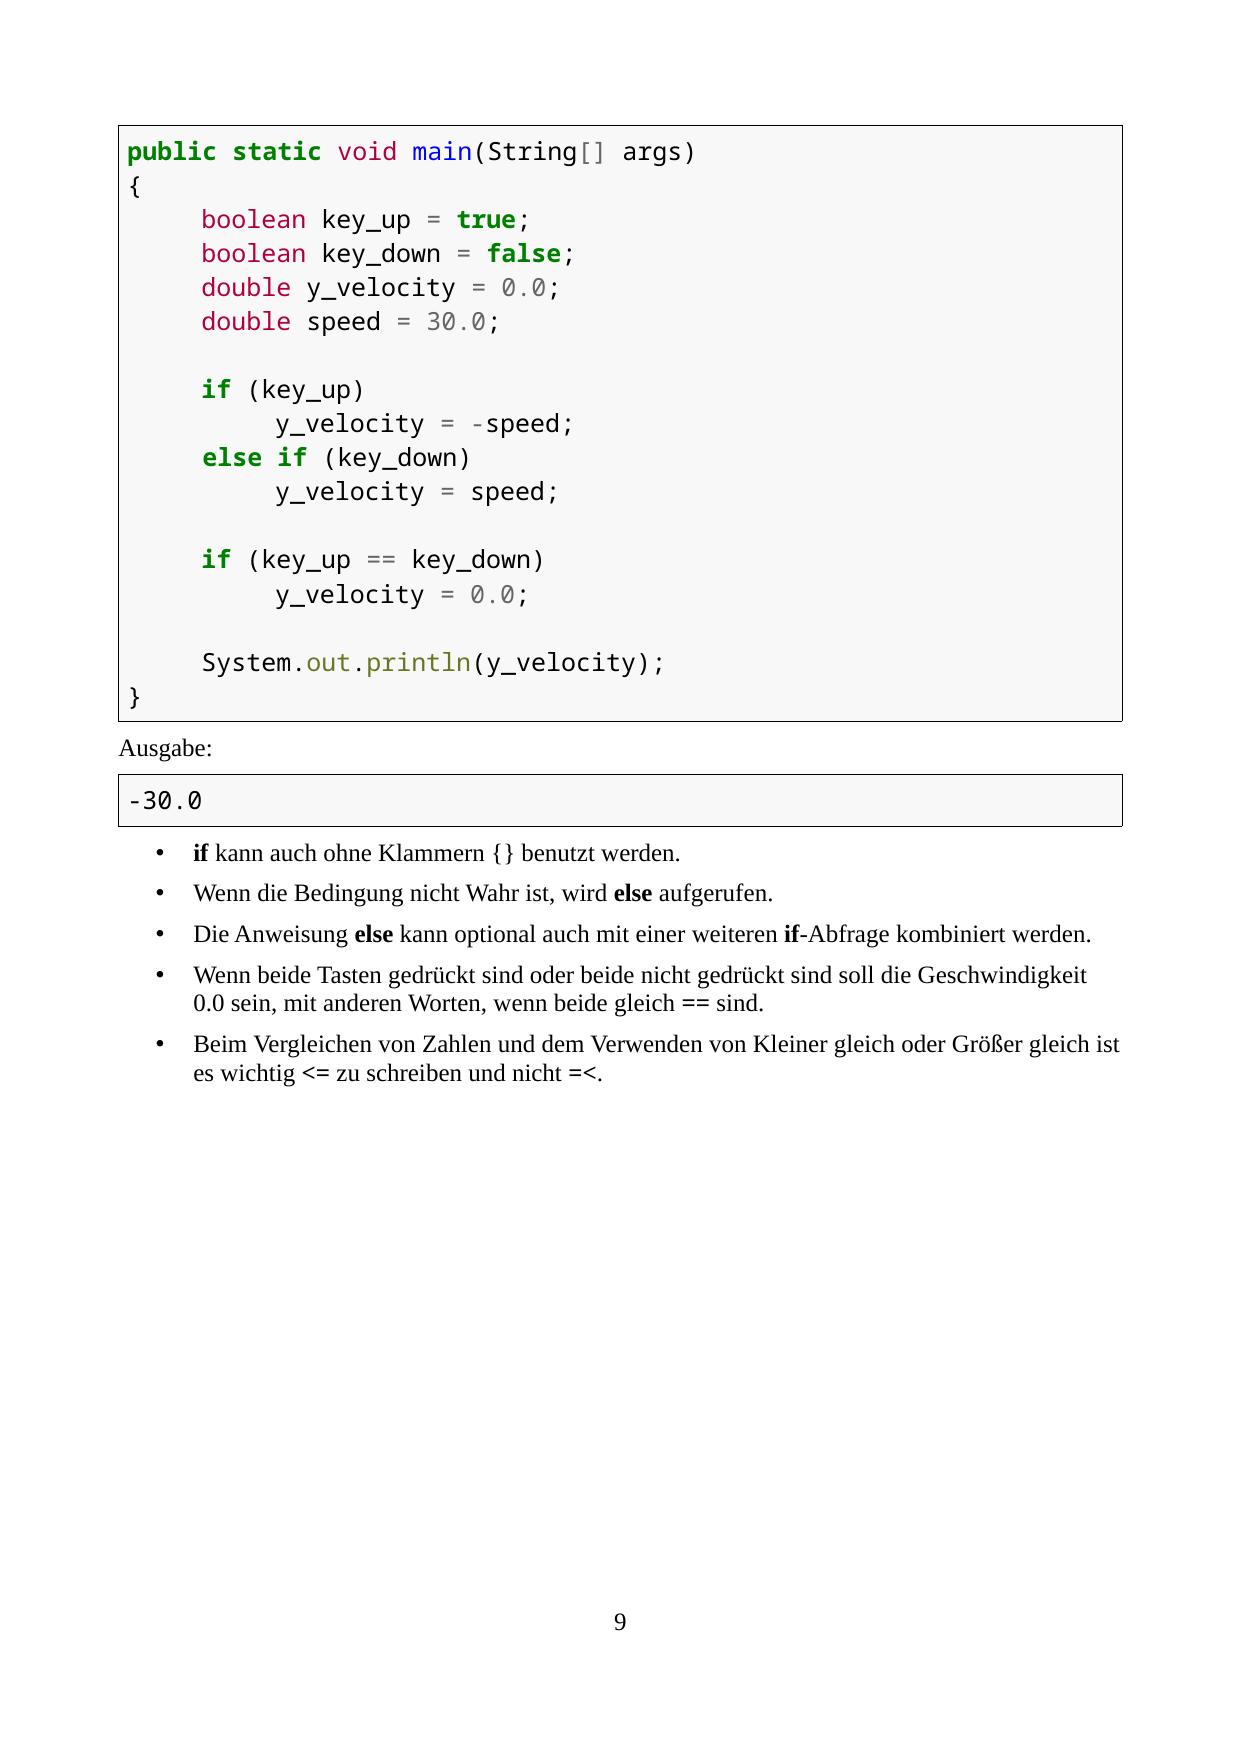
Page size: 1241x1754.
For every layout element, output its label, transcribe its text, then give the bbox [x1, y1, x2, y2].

text { [127, 167, 1113, 202]
text } [127, 678, 1113, 712]
list if kann auch ohne Klammern {} benutzt werden. [156, 827, 1122, 867]
text double speed = 30.0; [127, 304, 1113, 338]
text if (key_up == key_down) [127, 542, 1113, 576]
list Wenn die Bedingung nicht Wahr ist, wird else aufgerufen. [156, 878, 1122, 907]
text boolean key_up = true; boolean key_down = false; [127, 202, 1113, 270]
text public static void main(String[] args) [127, 133, 1113, 167]
text double y_velocity = 0.0; [127, 270, 1113, 304]
text y_velocity = -speed; [127, 406, 1113, 440]
list Beim Vergleichen von Zahlen und dem Verwenden von Kleiner gleich oder Größer gleich ist es wichtig <= zu schreiben und nicht =<. [156, 1029, 1122, 1087]
text else if (key_down) [127, 440, 1113, 474]
text Ausgabe: [118, 722, 1122, 762]
text System.out.println(y_velocity); [127, 644, 1113, 678]
text y_velocity = 0.0; [127, 576, 1113, 610]
list Die Anweisung else kann optional auch mit einer weiteren if-Abfrage kombiniert werden. [156, 919, 1122, 948]
text y_velocity = speed; [127, 474, 1113, 508]
text -30.0 [127, 783, 1113, 817]
text if (key_up) [127, 372, 1113, 406]
list Wenn beide Tasten gedrückt sind oder beide nicht gedrückt sind soll die Geschwindigkeit 0.0 sein, mit anderen Worten, wenn beide gleich == sind. [156, 960, 1122, 1017]
